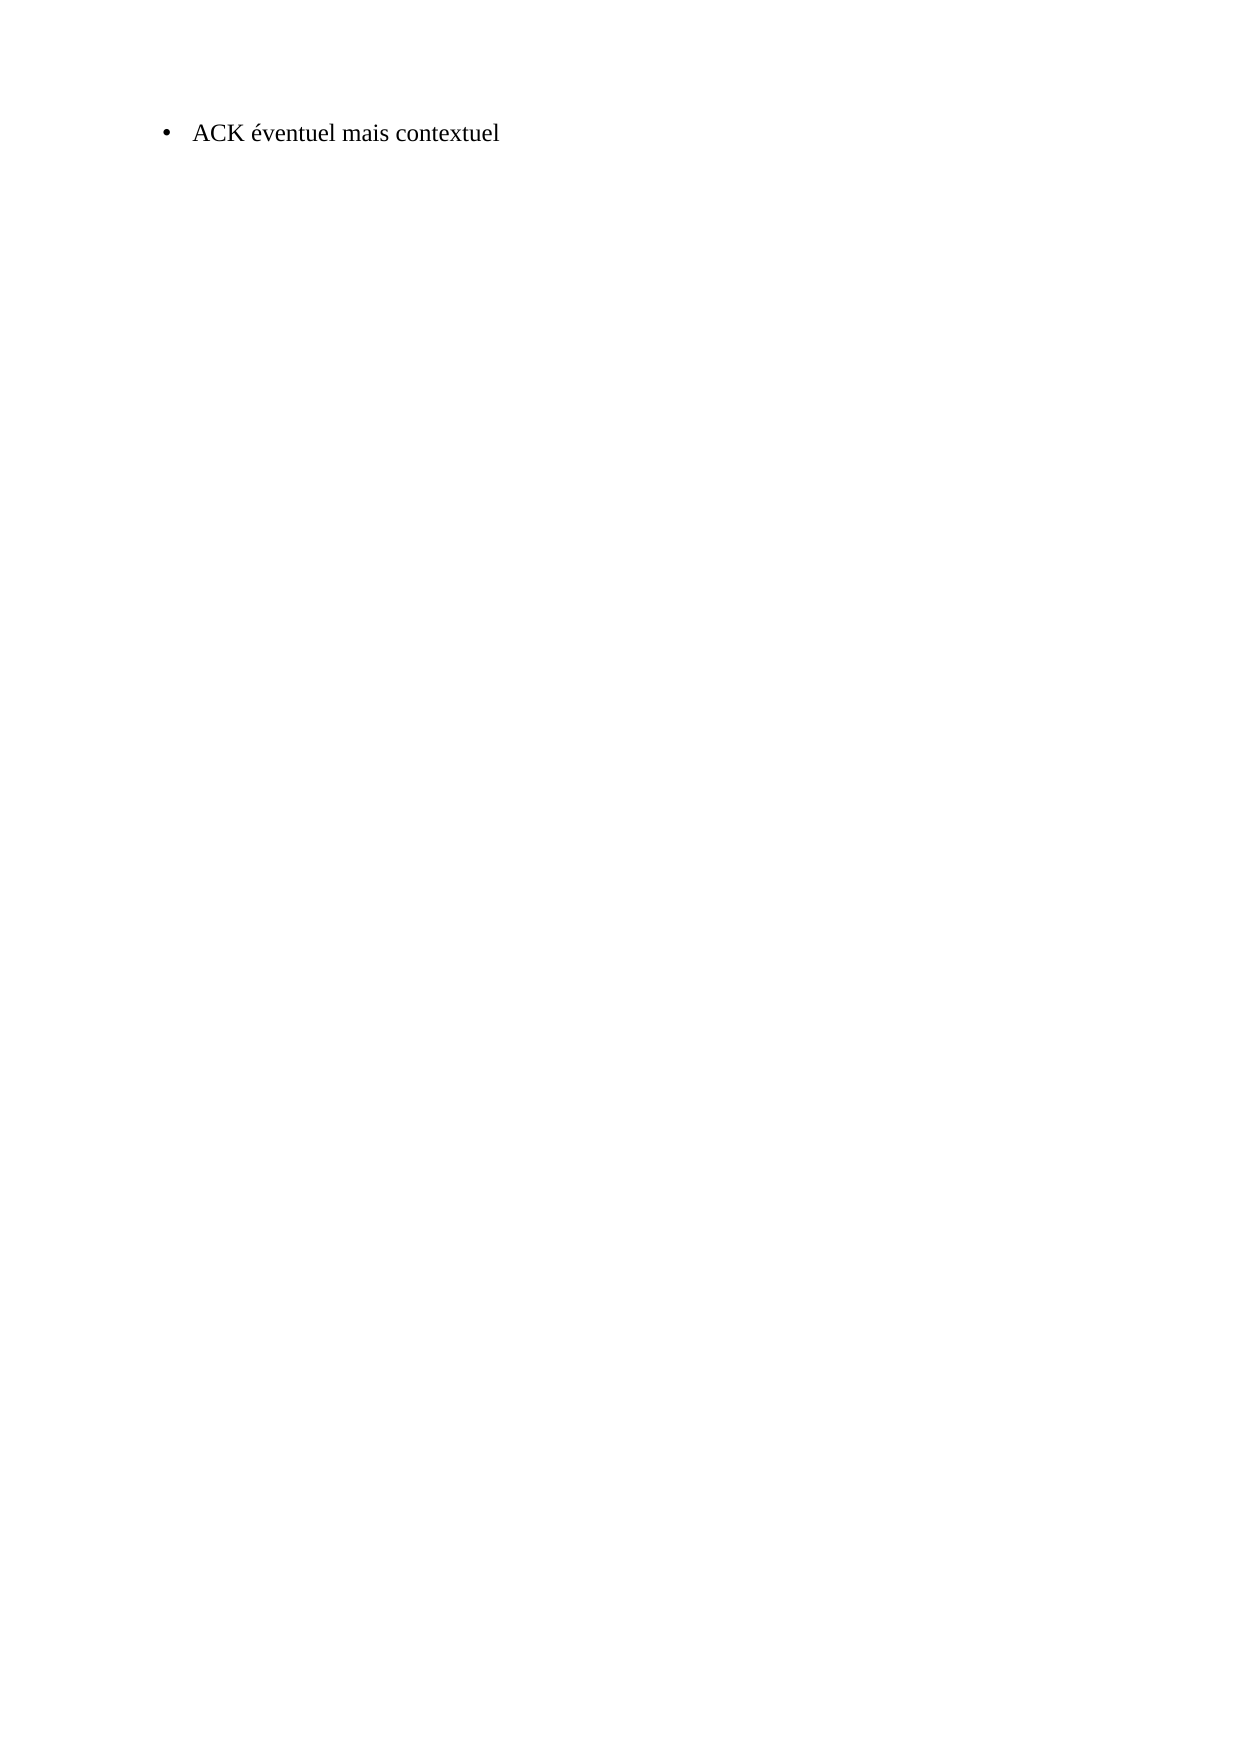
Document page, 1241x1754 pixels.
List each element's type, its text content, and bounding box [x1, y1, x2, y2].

list ACK éventuel mais contextuel [162, 118, 1122, 147]
